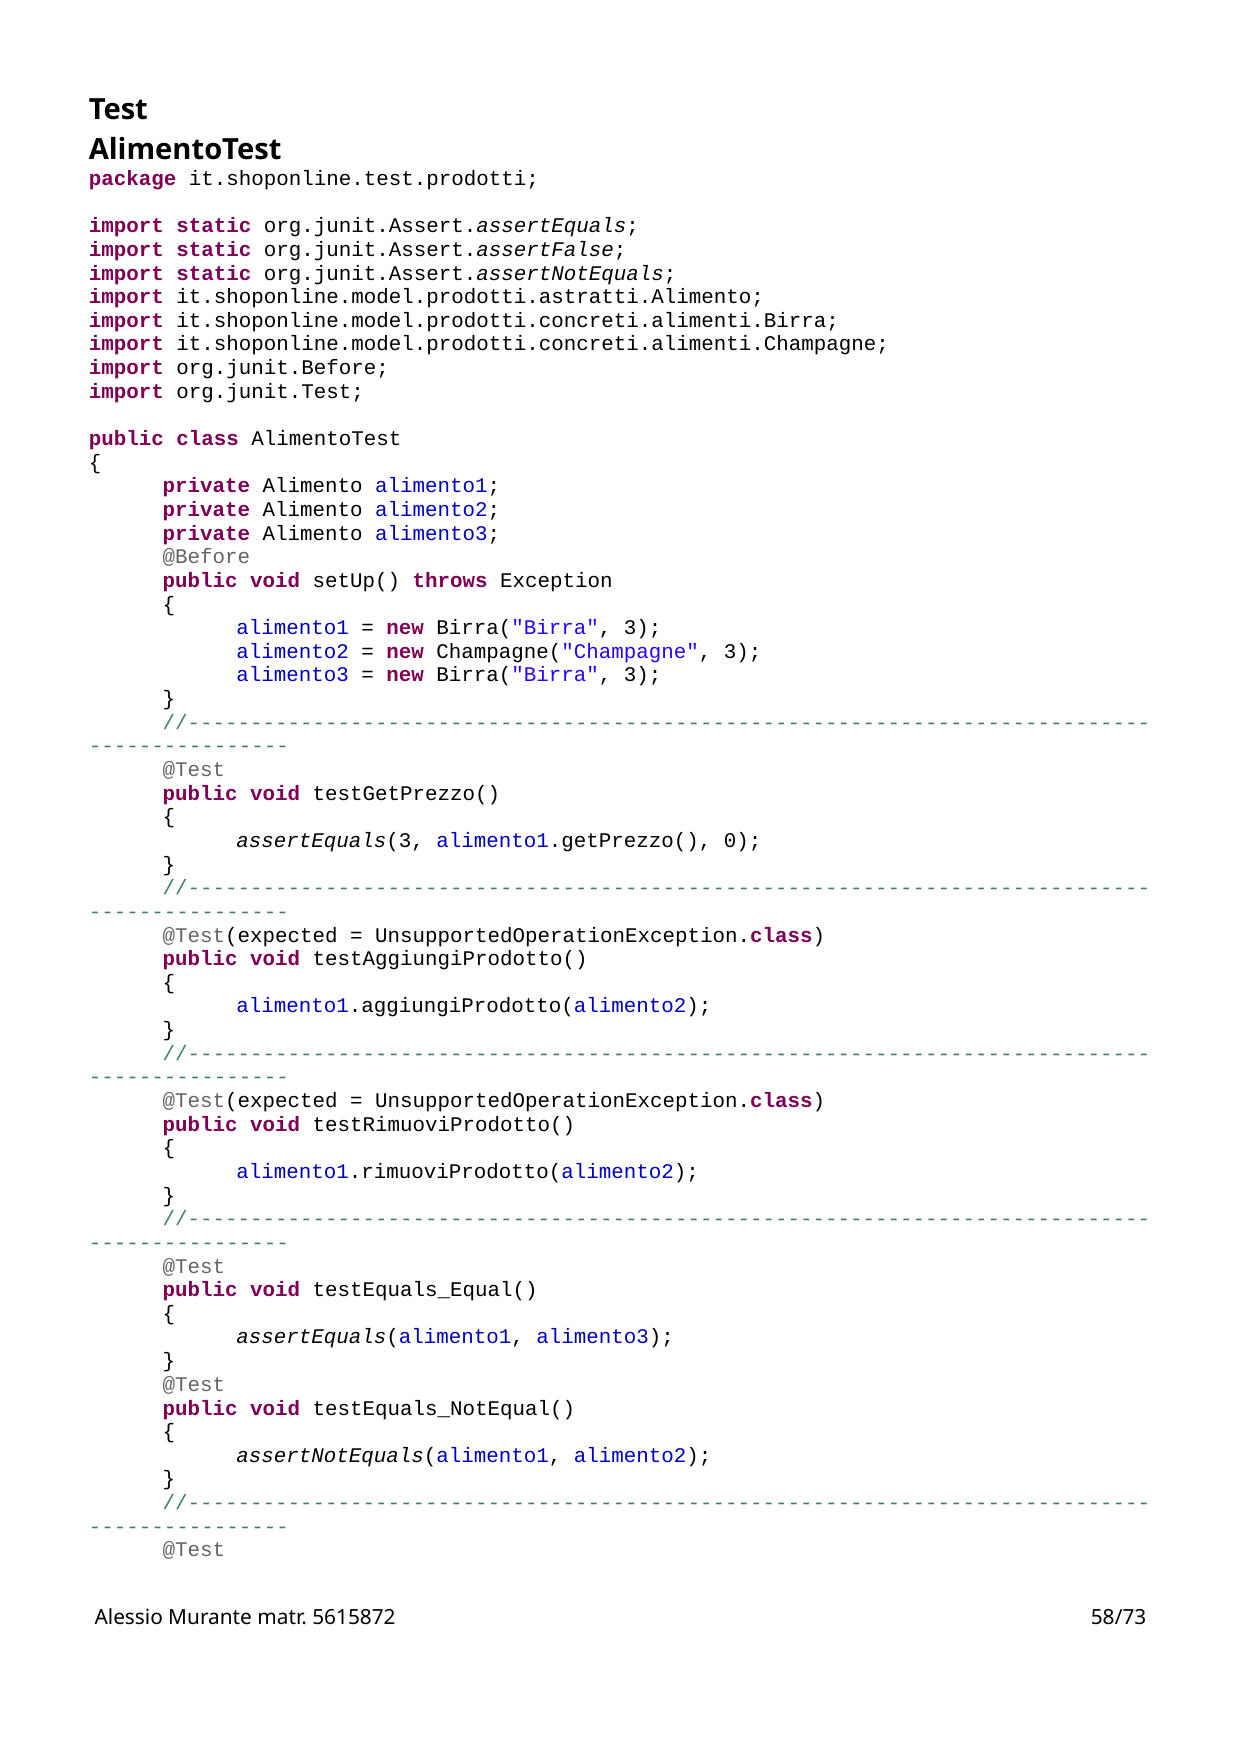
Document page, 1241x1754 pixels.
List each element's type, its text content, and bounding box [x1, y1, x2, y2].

text alimento2 = new Champagne("Champagne", 3); [88, 641, 1152, 664]
text public class AlimentoTest [88, 428, 1152, 452]
text private Alimento alimento3; [88, 523, 1152, 546]
text assertNotEquals(alimento1, alimento2); [88, 1445, 1152, 1468]
text @Test [88, 1374, 1152, 1397]
text import static org.junit.Assert.assertFalse; [88, 239, 1152, 262]
text } [88, 1185, 1152, 1208]
text { [88, 1137, 1152, 1161]
text private Alimento alimento2; [88, 499, 1152, 523]
text AlimentoTest [88, 128, 1152, 168]
text package it.shoponline.test.prodotti; [88, 168, 1152, 192]
text import it.shoponline.model.prodotti.concreti.alimenti.Birra; [88, 310, 1152, 333]
text @Test(expected = UnsupportedOperationException.class) [88, 924, 1152, 948]
text { [88, 1421, 1152, 1445]
text public void testRimuoviProdotto() [88, 1114, 1152, 1137]
text import it.shoponline.model.prodotti.astratti.Alimento; [88, 286, 1152, 310]
text //--------------------------------------------------------------------------------------------- [88, 1492, 1152, 1539]
text @Test [88, 1539, 1152, 1563]
text import static org.junit.Assert.assertNotEquals; [88, 262, 1152, 286]
text } [88, 854, 1152, 877]
text public void testAggiungiProdotto() [88, 948, 1152, 972]
text public void testGetPrezzo() [88, 783, 1152, 806]
text //--------------------------------------------------------------------------------------------- [88, 877, 1152, 924]
text alimento1 = new Birra("Birra", 3); [88, 617, 1152, 641]
text } [88, 1019, 1152, 1043]
text assertEquals(alimento1, alimento3); [88, 1327, 1152, 1350]
text @Test(expected = UnsupportedOperationException.class) [88, 1090, 1152, 1114]
text } [88, 1350, 1152, 1374]
text alimento1.rimuoviProdotto(alimento2); [88, 1161, 1152, 1185]
text } [88, 1468, 1152, 1492]
text public void testEquals_Equal() [88, 1279, 1152, 1303]
text { [88, 806, 1152, 830]
text } [88, 688, 1152, 712]
text alimento1.aggiungiProdotto(alimento2); [88, 996, 1152, 1019]
text private Alimento alimento1; [88, 475, 1152, 499]
text { [88, 593, 1152, 617]
text //--------------------------------------------------------------------------------------------- [88, 1043, 1152, 1090]
text @Before [88, 546, 1152, 570]
text import it.shoponline.model.prodotti.concreti.alimenti.Champagne; [88, 333, 1152, 357]
text public void testEquals_NotEqual() [88, 1397, 1152, 1421]
text Test [88, 88, 1152, 128]
text //--------------------------------------------------------------------------------------------- [88, 1208, 1152, 1256]
text @Test [88, 759, 1152, 783]
text { [88, 972, 1152, 996]
text { [88, 452, 1152, 475]
text import static org.junit.Assert.assertEquals; [88, 215, 1152, 239]
text public void setUp() throws Exception [88, 570, 1152, 593]
text //--------------------------------------------------------------------------------------------- [88, 712, 1152, 759]
text @Test [88, 1256, 1152, 1279]
text assertEquals(3, alimento1.getPrezzo(), 0); [88, 830, 1152, 854]
text { [88, 1303, 1152, 1327]
text import org.junit.Before; [88, 357, 1152, 381]
text alimento3 = new Birra("Birra", 3); [88, 664, 1152, 688]
text import org.junit.Test; [88, 381, 1152, 404]
